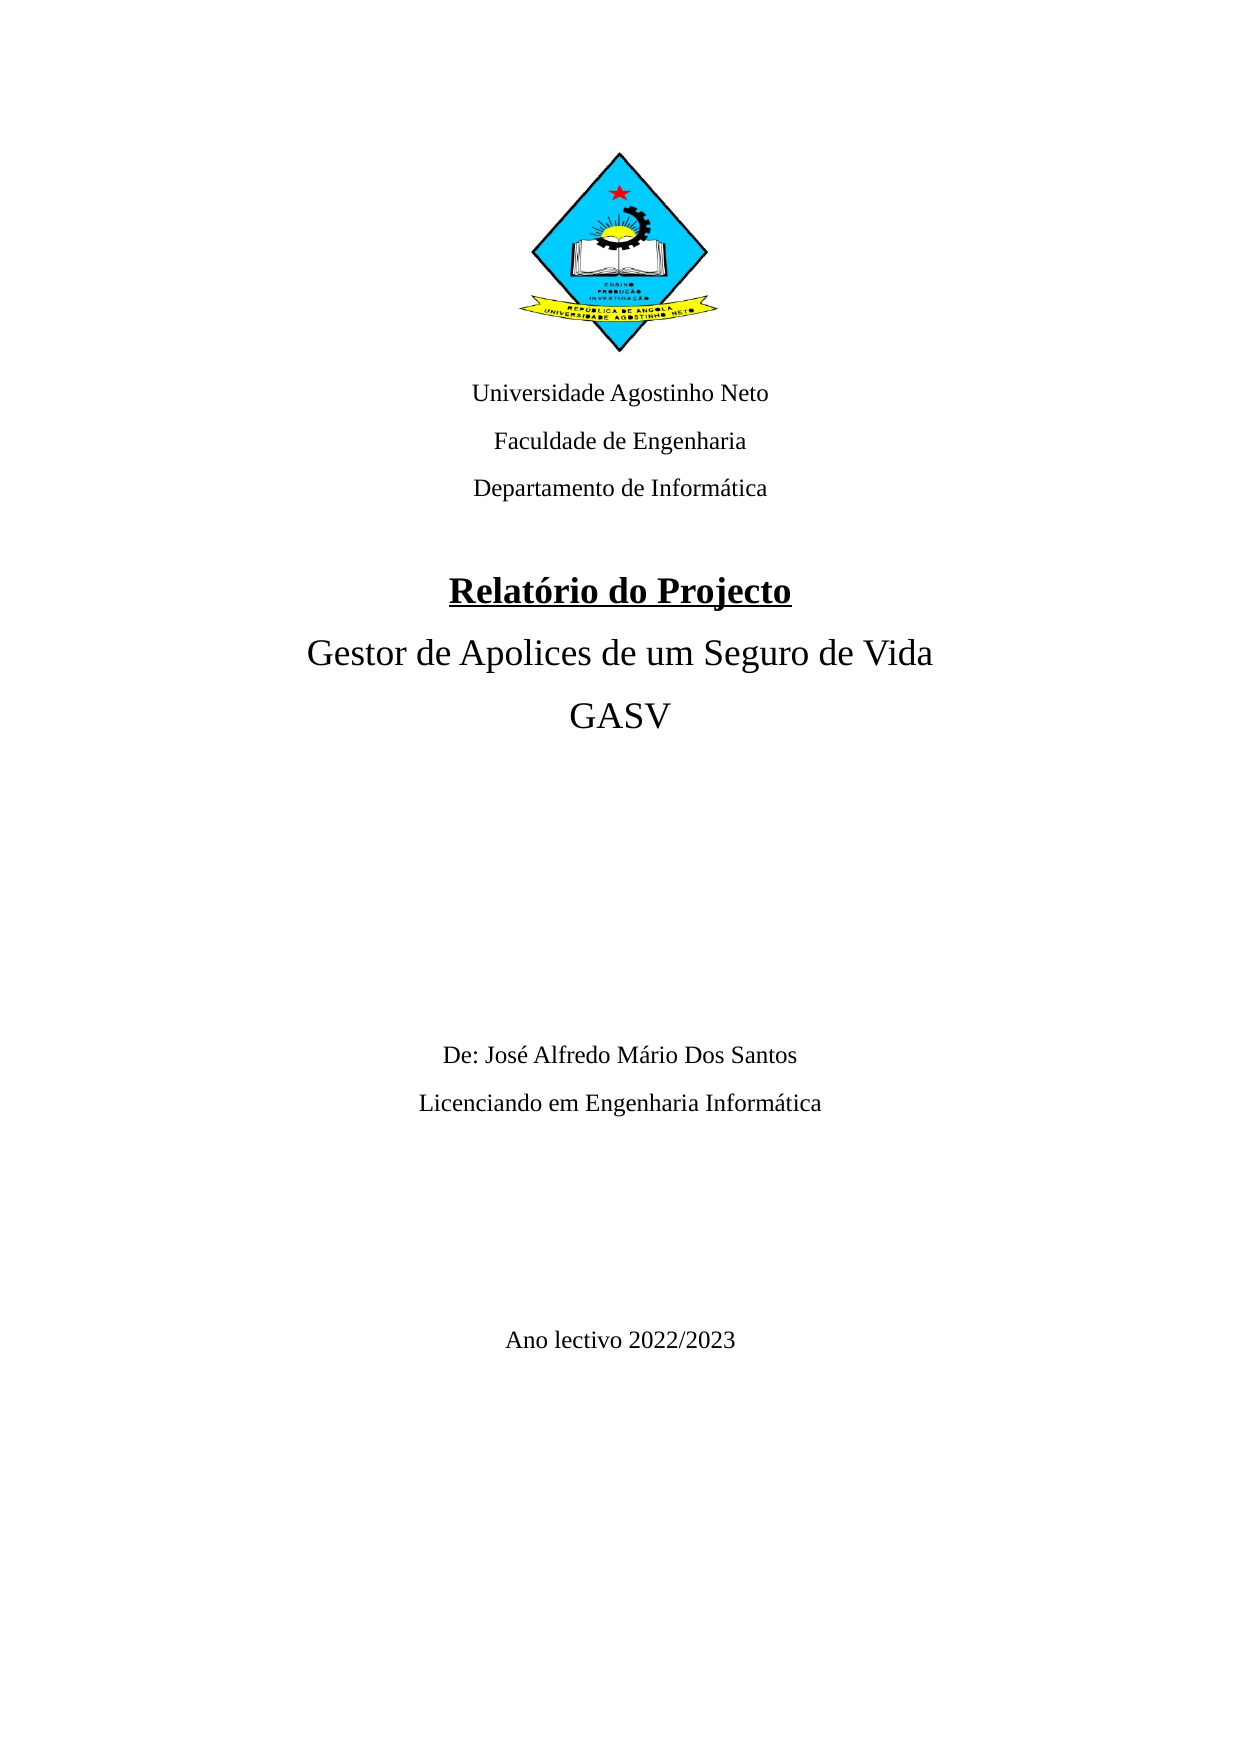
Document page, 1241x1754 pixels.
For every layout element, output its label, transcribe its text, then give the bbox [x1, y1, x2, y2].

text Licenciando em Engenharia Informática [177, 1088, 1063, 1117]
text Faculdade de Engenharia [177, 426, 1063, 455]
text Universidade Agostinho Neto [177, 378, 1063, 407]
text Relatório do Projecto [177, 568, 1063, 611]
text Ano lectivo 2022/2023 [177, 1325, 1063, 1354]
text GASV [177, 693, 1063, 737]
text Departamento de Informática [177, 473, 1063, 502]
text Gestor de Apolices de um Seguro de Vida [177, 631, 1063, 674]
text De: José Alfredo Mário Dos Santos [177, 1041, 1063, 1069]
